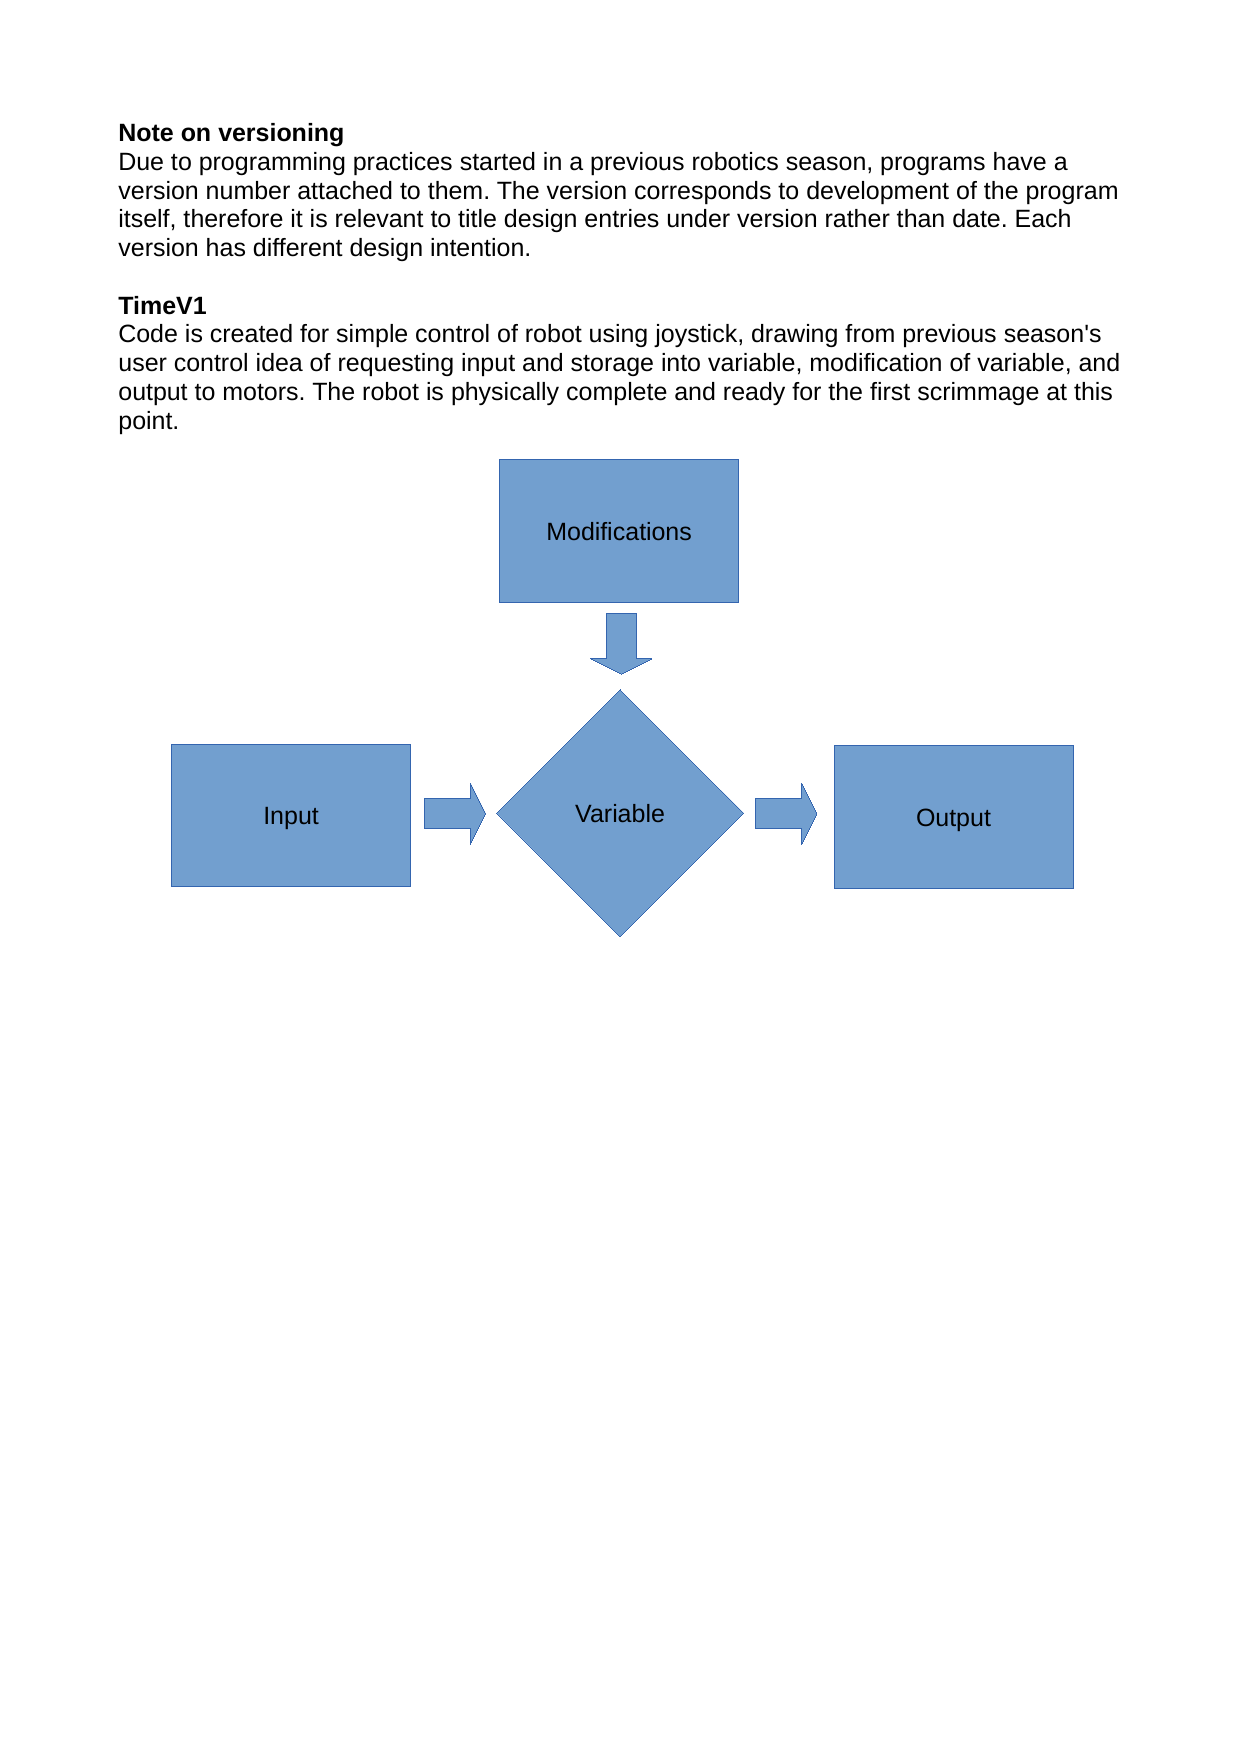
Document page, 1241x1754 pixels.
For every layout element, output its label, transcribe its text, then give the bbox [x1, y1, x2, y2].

text Due to programming practices started in a previous robotics season, programs have a version number attached to them. The version corresponds to development of the program itself, therefore it is relevant to title design entries under version rather than date. Each version has different design intention. [118, 147, 1122, 262]
text Note on versioning [118, 118, 1122, 147]
text Code is created for simple control of robot using joystick, drawing from previous season's user control idea of requesting input and storage into variable, modification of variable, and output to motors. The robot is physically complete and ready for the first scrimmage at this point. [118, 319, 1122, 434]
text TimeV1 [118, 291, 1122, 319]
